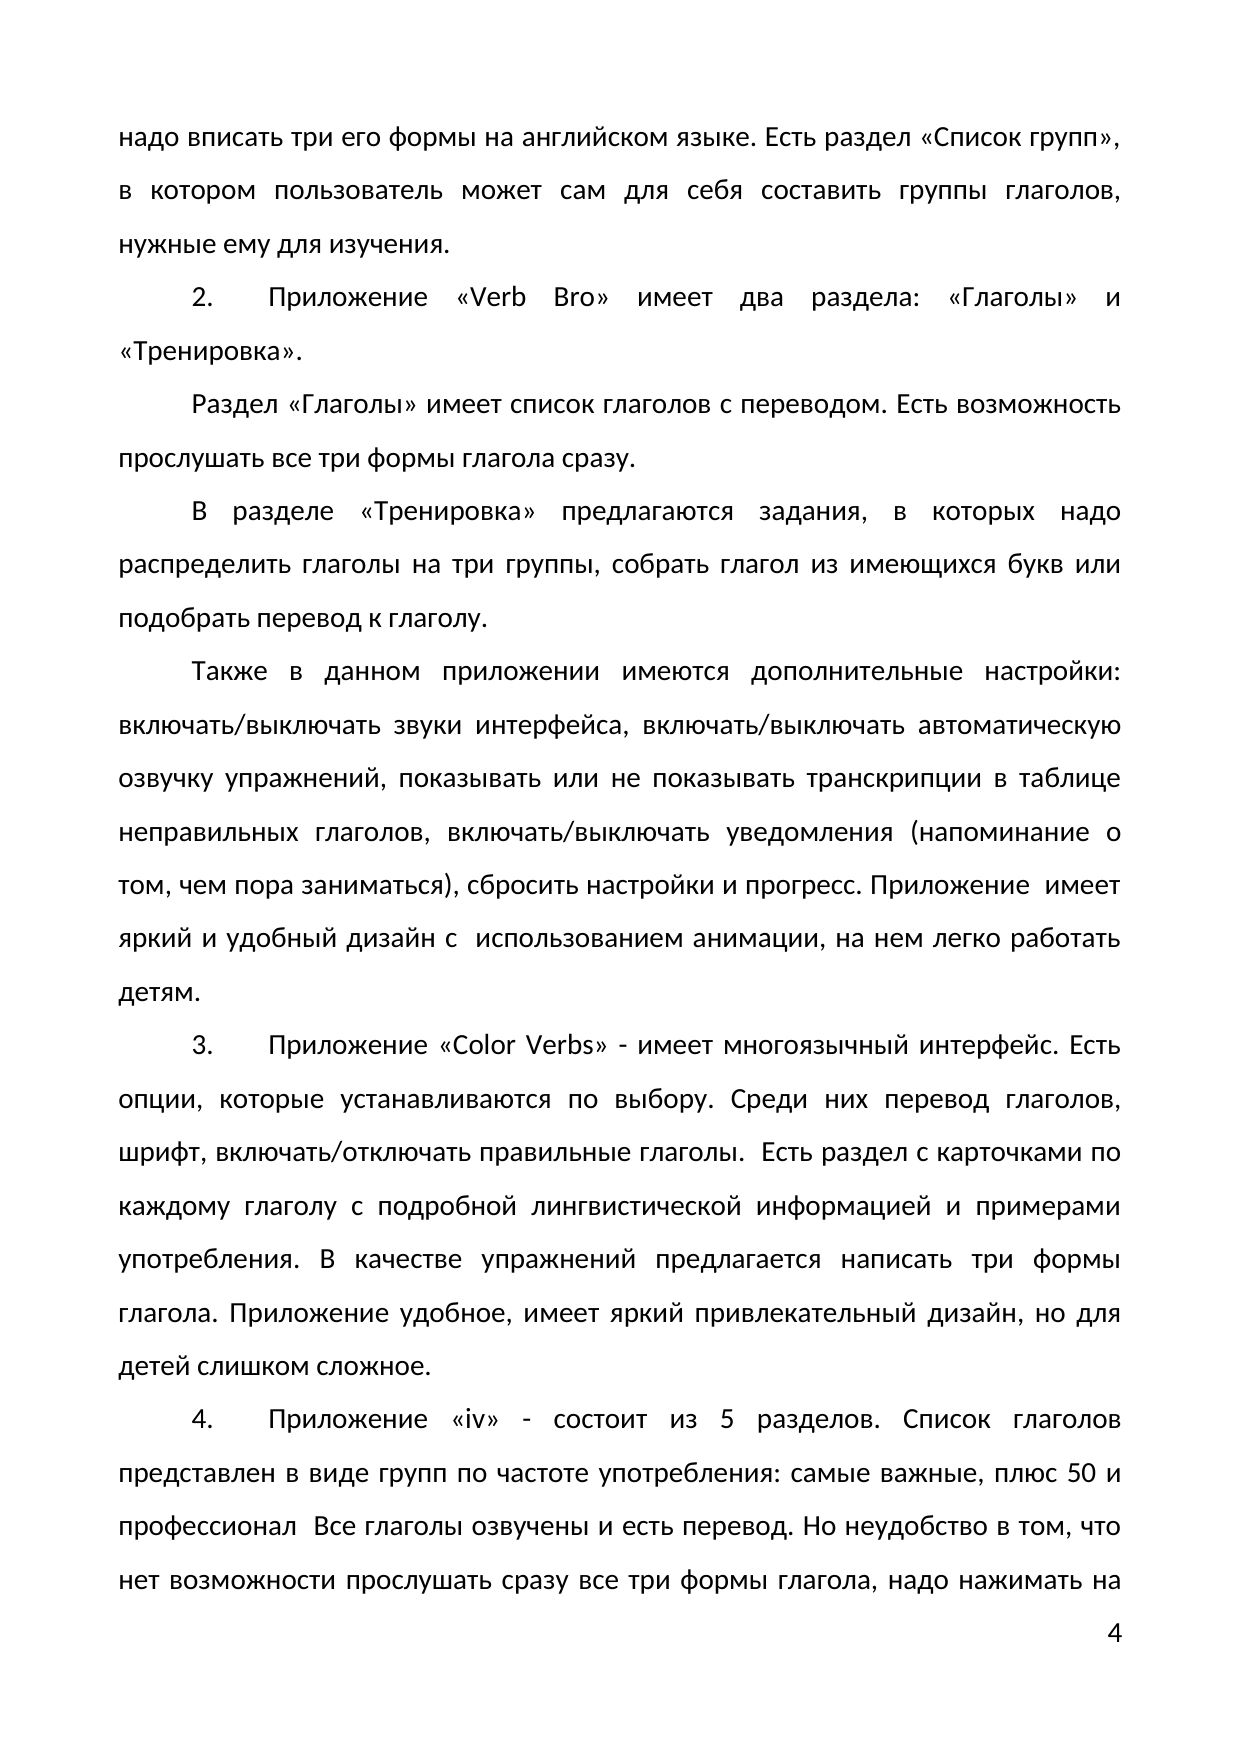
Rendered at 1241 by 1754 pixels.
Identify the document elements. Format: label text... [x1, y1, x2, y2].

text Раздел «Глаголы» имеет список глаголов с переводом. Есть возможность прослушать все три формы глагола сразу. [118, 385, 1122, 474]
text Также в данном приложении имеются дополнительные настройки: включать/выключать звуки интерфейса, включать/выключать автоматическую озвучку упражнений, показывать или не показывать транскрипции в таблице неправильных глаголов, включать/выключать уведомления (напоминание о том, чем пора заниматься), сбросить настройки и прогресс. Приложение имеет яркий и удобный дизайн с использованием анимации, на нем легко работать детям. [118, 652, 1122, 1009]
list Приложение «iv» - состоит из 5 разделов. Список глаголов представлен в виде групп по частоте употребления: самые важные, плюс 50 и профессионал Все глаголы озвучены и есть перевод. Но неудобство в том, что нет возможности прослушать сразу все три формы глагола, надо нажимать на [118, 1401, 1122, 1596]
list надо вписать три его формы на английском языке. Есть раздел «Список групп», в котором пользователь может сам для себя составить группы глаголов, нужные ему для изучения. [118, 118, 1122, 261]
list Приложение «Color Verbs» - имеет многоязычный интерфейс. Есть опции, которые устанавливаются по выбору. Среди них перевод глаголов, шрифт, включать/отключать правильные глаголы. Есть раздел с карточками по каждому глаголу с подробной лингвистической информацией и примерами употребления. В качестве упражнений предлагается написать три формы глагола. Приложение удобное, имеет яркий привлекательный дизайн, но для детей слишком сложное. [118, 1026, 1122, 1383]
list Приложение «Verb Bro» имеет два раздела: «Глаголы» и «Тренировка». [118, 278, 1122, 367]
text В разделе «Тренировка» предлагаются задания, в которых надо распределить глаголы на три группы, собрать глагол из имеющихся букв или подобрать перевод к глаголу. [118, 492, 1122, 634]
